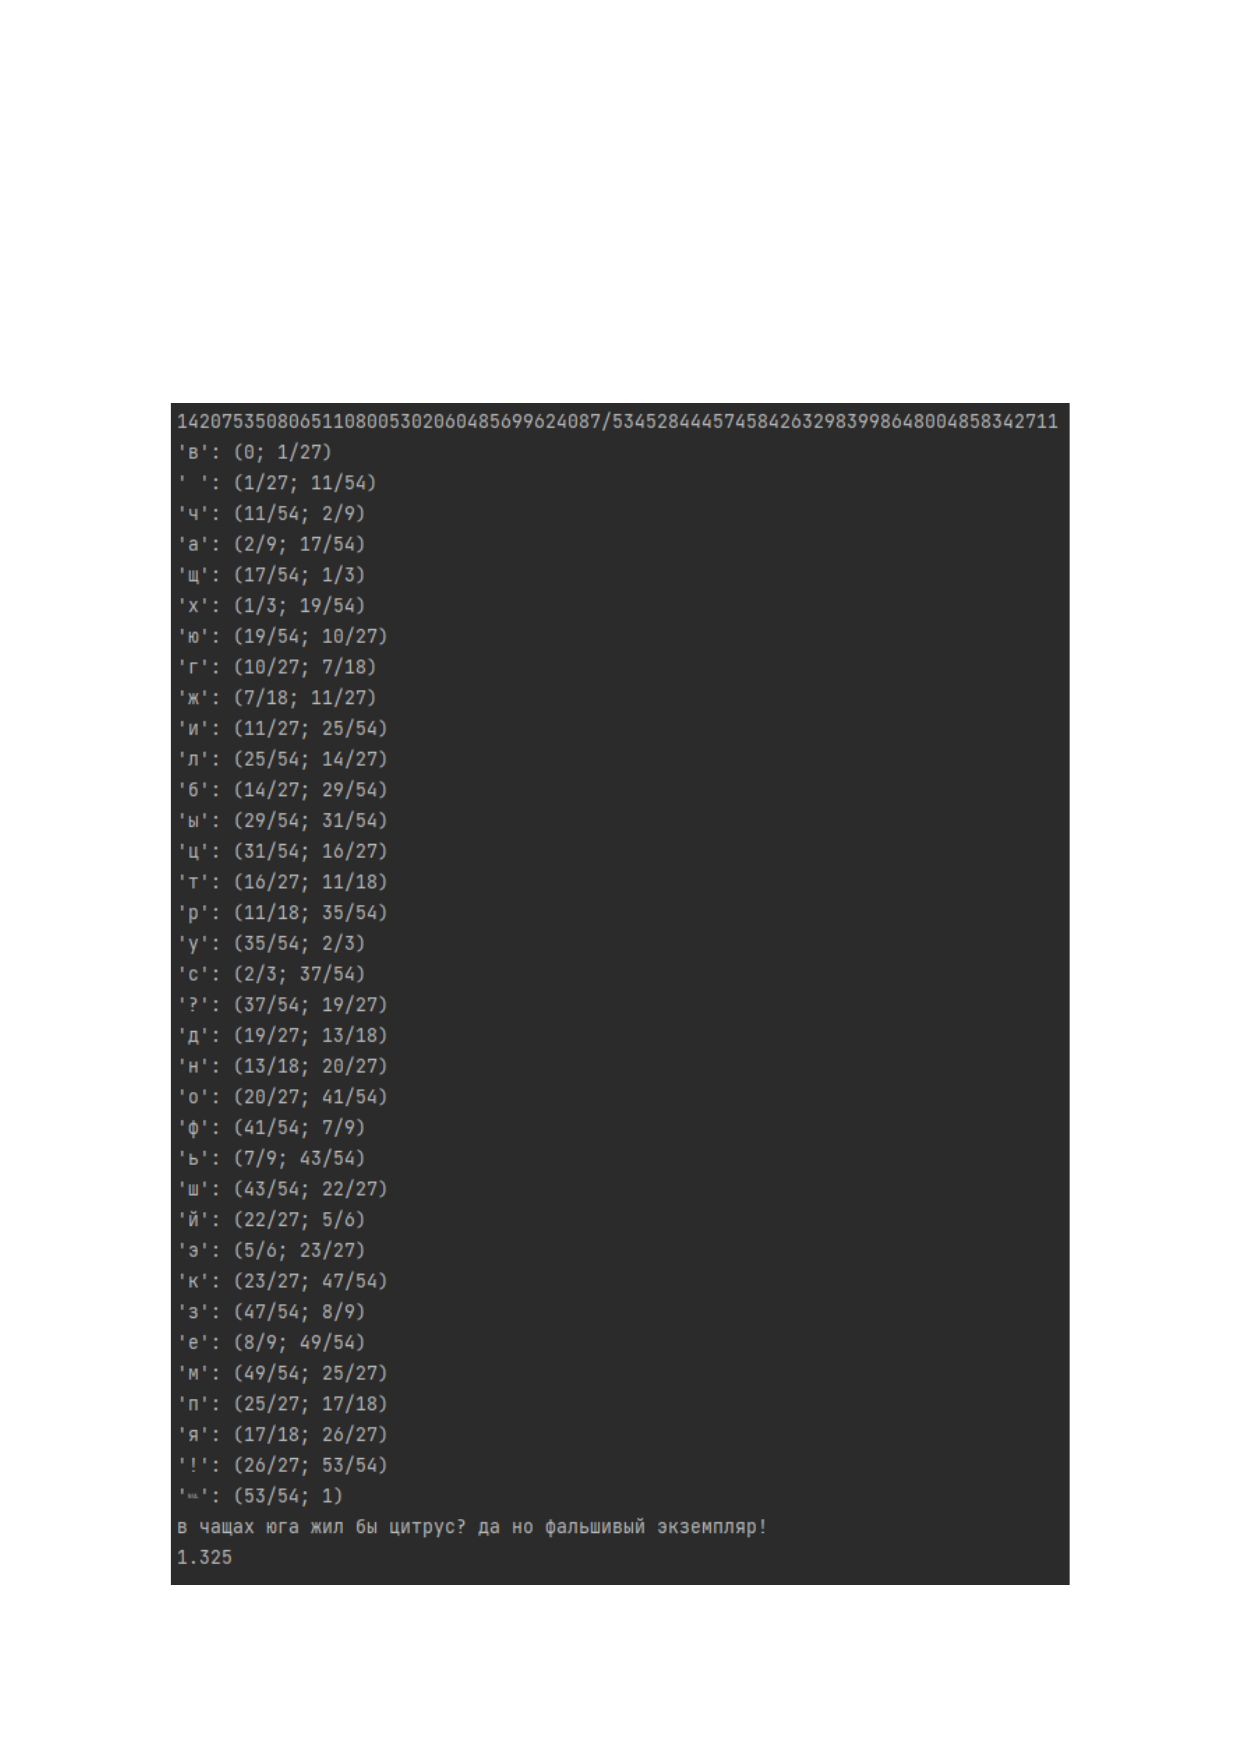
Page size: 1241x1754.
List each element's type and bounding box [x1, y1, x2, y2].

picture [170, 403, 1070, 1585]
